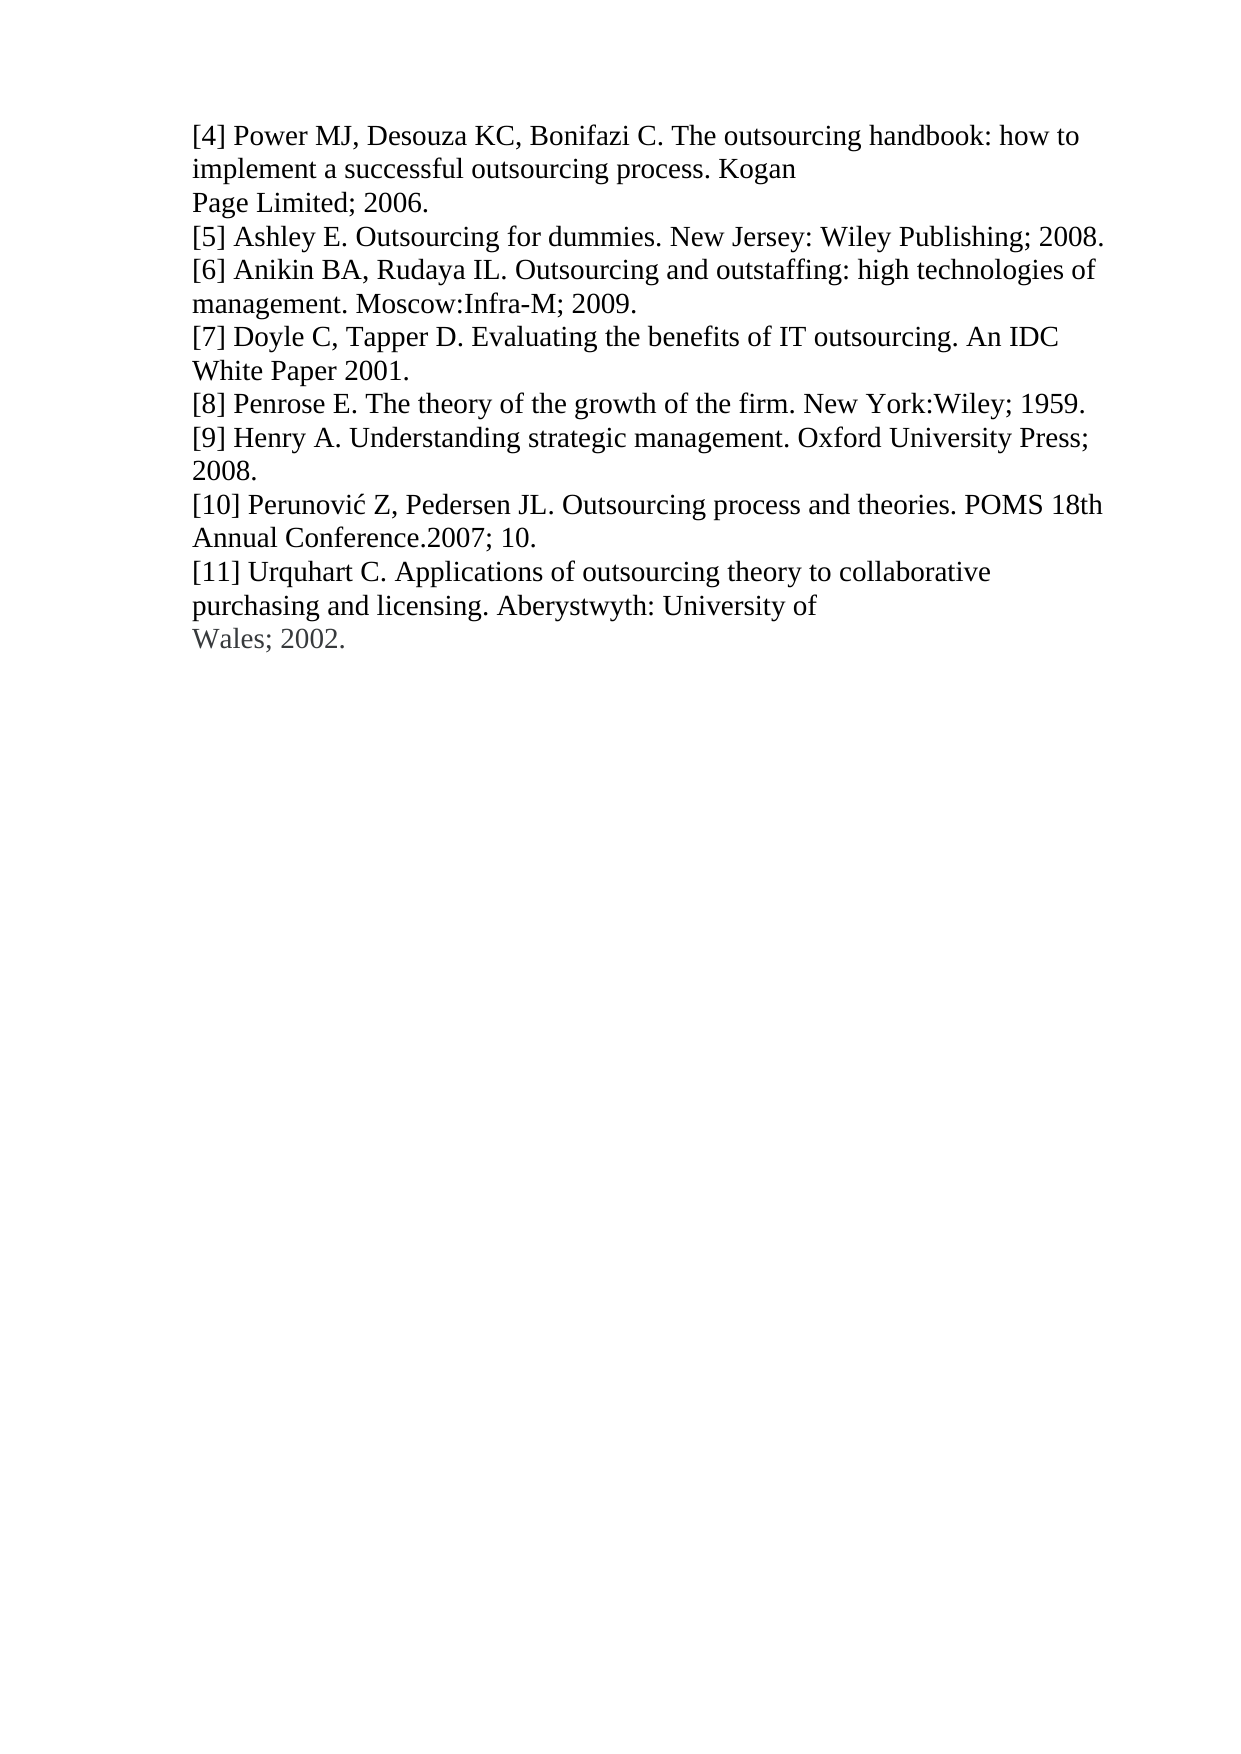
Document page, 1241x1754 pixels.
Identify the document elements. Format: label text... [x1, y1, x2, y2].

list [8] Penrose E. The theory of the growth of the firm. New York:Wiley; 1959. [118, 386, 1122, 420]
list [9] Henry A. Understanding strategic management. Oxford University Press; 2008. [118, 420, 1122, 487]
list [7] Doyle C, Tapper D. Evaluating the benefits of IT outsourcing. An IDC White Paper 2001. [118, 319, 1122, 386]
list [4] Power MJ, Desouza KC, Bonifazi C. The outsourcing handbook: how to implement a successful outsourcing process. Kogan [118, 118, 1122, 185]
list [11] Urquhart C. Applications of outsourcing theory to collaborative purchasing and licensing. Aberystwyth: University of [118, 554, 1122, 621]
list Wales; 2002. [118, 621, 1122, 655]
list [6] Anikin BA, Rudaya IL. Outsourcing and outstaffing: high technologies of management. Moscow:Infra-M; 2009. [118, 252, 1122, 319]
list [10] Perunović Z, Pedersen JL. Outsourcing process and theories. POMS 18th Annual Conference.2007; 10. [118, 487, 1122, 554]
list [5] Ashley E. Outsourcing for dummies. New Jersey: Wiley Publishing; 2008. [118, 219, 1122, 252]
list Page Limited; 2006. [118, 185, 1122, 219]
